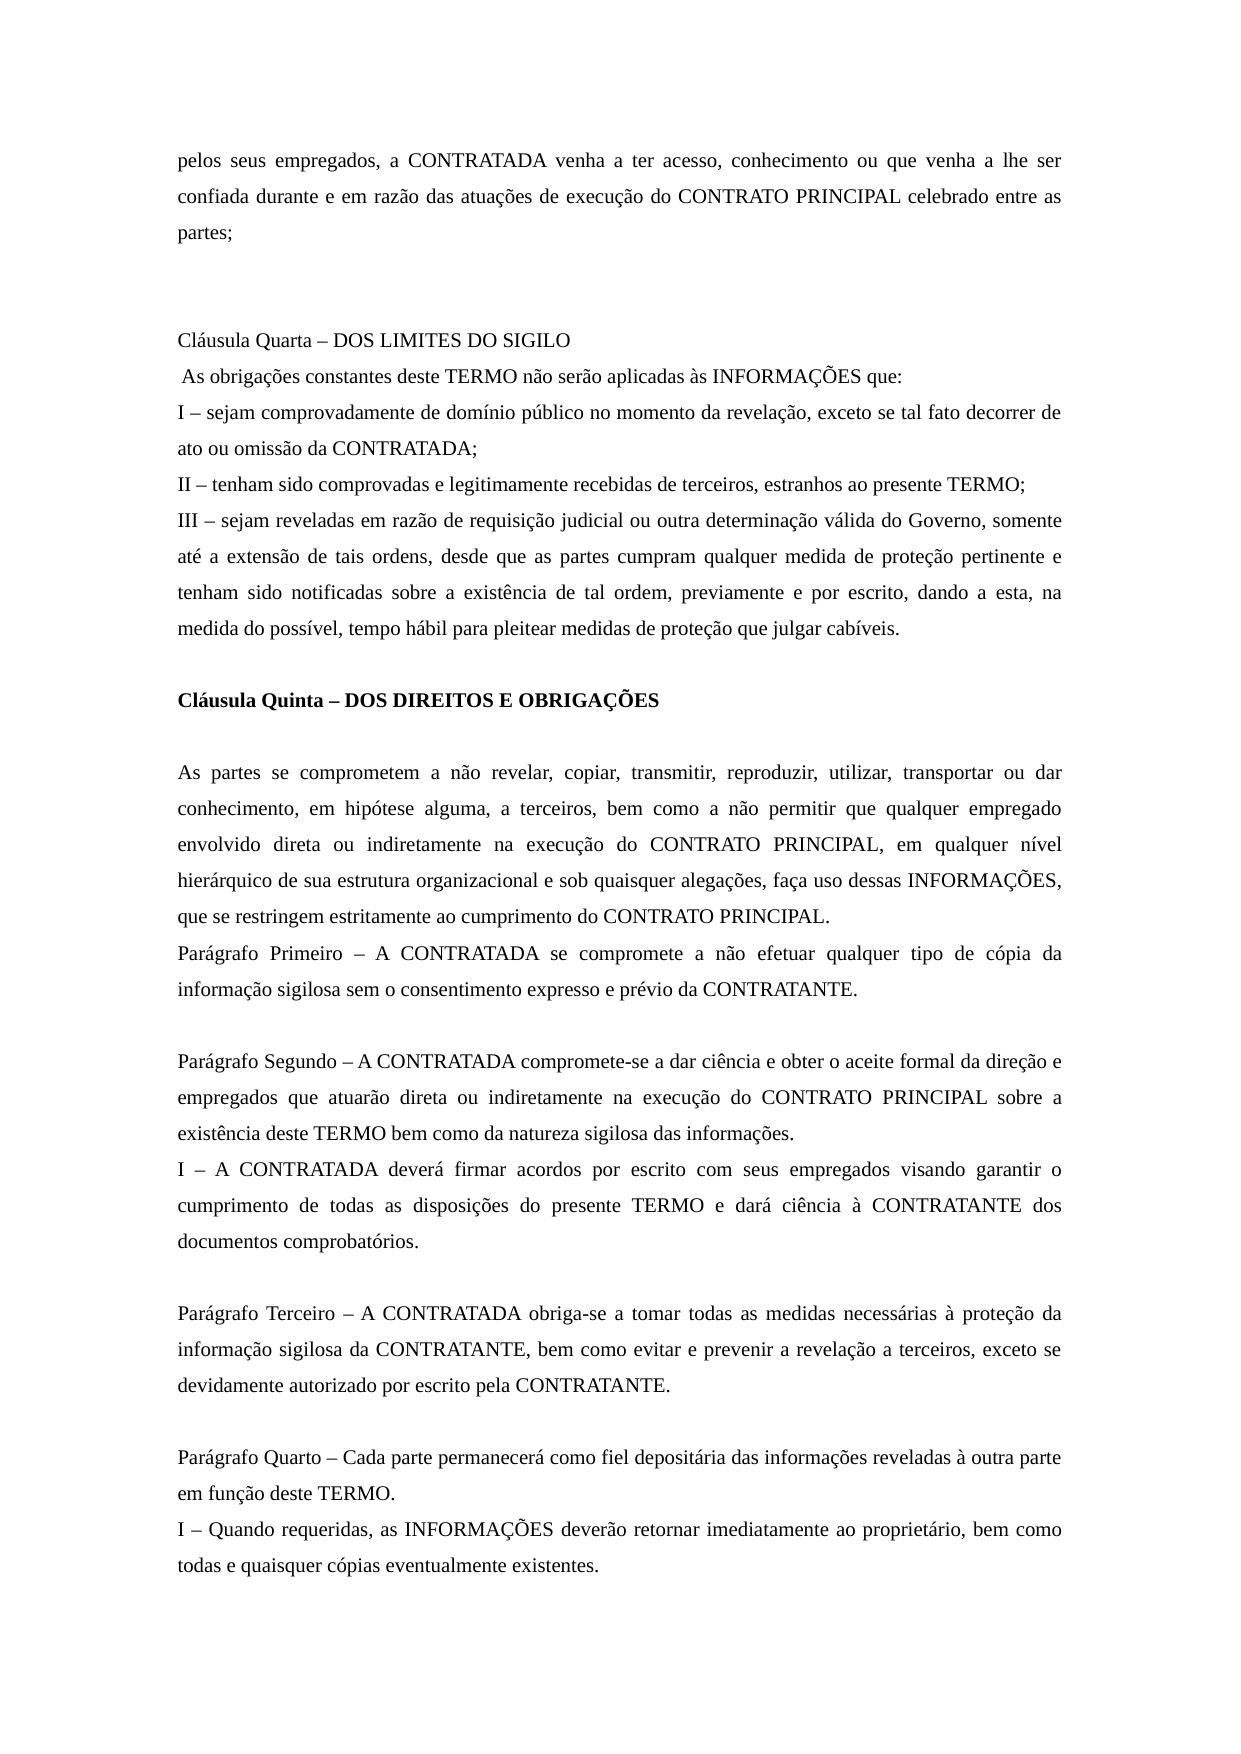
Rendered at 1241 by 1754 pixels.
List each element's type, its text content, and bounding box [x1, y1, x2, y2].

text Parágrafo Segundo – A CONTRATADA compromete-se a dar ciência e obter o aceite formal da direção e empregados que atuarão direta ou indiretamente na execução do CONTRATO PRINCIPAL sobre a existência deste TERMO bem como da natureza sigilosa das informações. [177, 1049, 1063, 1145]
text I – A CONTRATADA deverá firmar acordos por escrito com seus empregados visando garantir o cumprimento de todas as disposições do presente TERMO e dará ciência à CONTRATANTE dos documentos comprobatórios. [177, 1157, 1063, 1253]
text I – Quando requeridas, as INFORMAÇÕES deverão retornar imediatamente ao proprietário, bem como todas e quaisquer cópias eventualmente existentes. [177, 1517, 1063, 1577]
text As partes se comprometem a não revelar, copiar, transmitir, reproduzir, utilizar, transportar ou dar conhecimento, em hipótese alguma, a terceiros, bem como a não permitir que qualquer empregado envolvido direta ou indiretamente na execução do CONTRATO PRINCIPAL, em qualquer nível hierárquico de sua estrutura organizacional e sob quaisquer alegações, faça uso dessas INFORMAÇÕES, que se restringem estritamente ao cumprimento do CONTRATO PRINCIPAL. [177, 760, 1063, 928]
text I – sejam comprovadamente de domínio público no momento da revelação, exceto se tal fato decorrer de ato ou omissão da CONTRATADA; [177, 400, 1063, 460]
text Parágrafo Quarto – Cada parte permanecerá como fiel depositária das informações reveladas à outra parte em função deste TERMO. [177, 1445, 1063, 1505]
text Parágrafo Primeiro – A CONTRATADA se compromete a não efetuar qualquer tipo de cópia da informação sigilosa sem o consentimento expresso e prévio da CONTRATANTE. [177, 941, 1063, 1001]
text pelos seus empregados, a CONTRATADA venha a ter acesso, conhecimento ou que venha a lhe ser confiada durante e em razão das atuações de execução do CONTRATO PRINCIPAL celebrado entre as partes; [177, 148, 1063, 244]
text Cláusula Quarta – DOS LIMITES DO SIGILO [177, 328, 1063, 352]
text Parágrafo Terceiro – A CONTRATADA obriga-se a tomar todas as medidas necessárias à proteção da informação sigilosa da CONTRATANTE, bem como evitar e prevenir a revelação a terceiros, exceto se devidamente autorizado por escrito pela CONTRATANTE. [177, 1301, 1063, 1397]
text As obrigações constantes deste TERMO não serão aplicadas às INFORMAÇÕES que: [177, 364, 1063, 388]
text Cláusula Quinta – DOS DIREITOS E OBRIGAÇÕES [177, 688, 1063, 712]
text III – sejam reveladas em razão de requisição judicial ou outra determinação válida do Governo, somente até a extensão de tais ordens, desde que as partes cumpram qualquer medida de proteção pertinente e tenham sido notificadas sobre a existência de tal ordem, previamente e por escrito, dando a esta, na medida do possível, tempo hábil para pleitear medidas de proteção que julgar cabíveis. [177, 508, 1063, 640]
text II – tenham sido comprovadas e legitimamente recebidas de terceiros, estranhos ao presente TERMO; [177, 472, 1063, 496]
